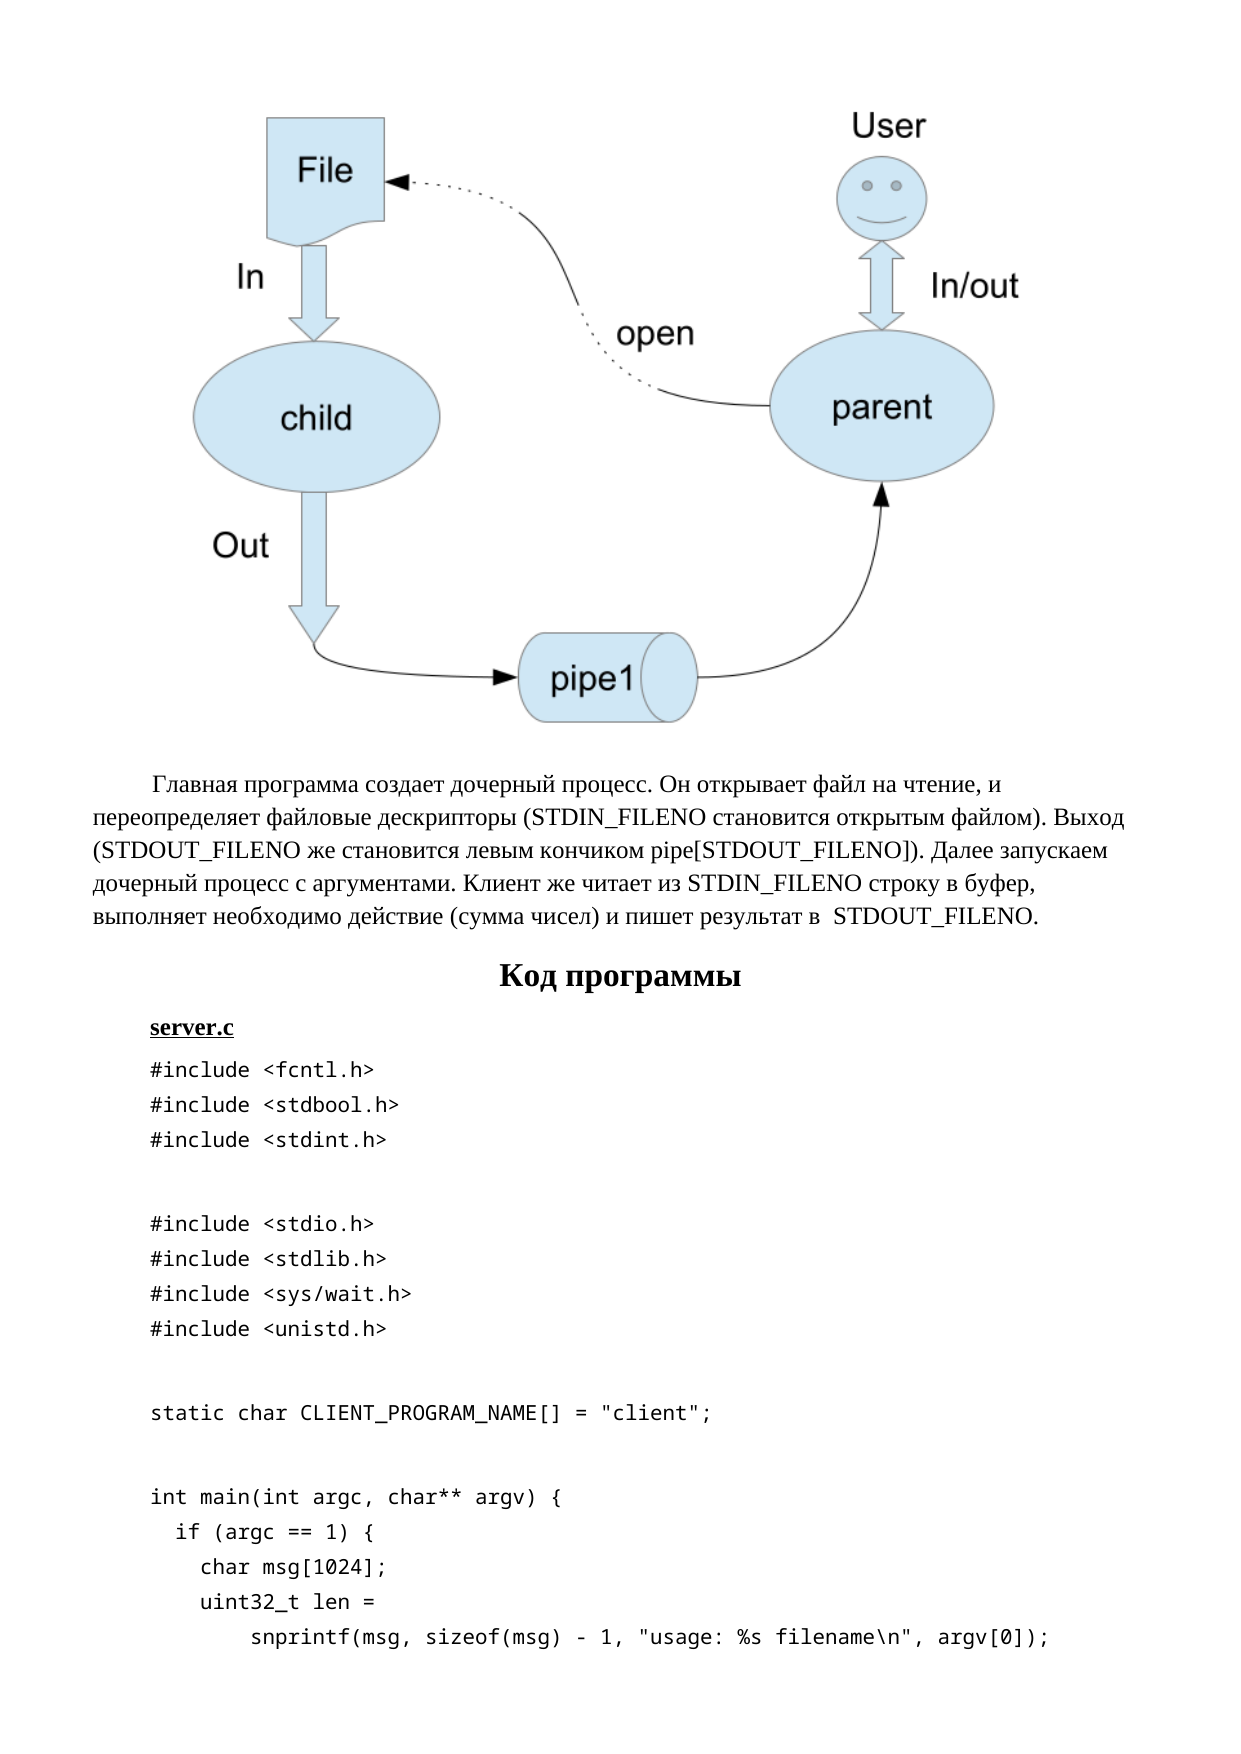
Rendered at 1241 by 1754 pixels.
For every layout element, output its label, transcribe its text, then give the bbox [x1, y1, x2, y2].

text int main(int argc, char** argv) { [510, 1493, 1147, 1508]
text Главная программа создает дочерный процесс. Он открывает файл на чтение, и переопределяет файловые дескрипторы (STDIN_FILENO становится открытым файлом). Выход (STDOUT_FILENO же становится левым кончиком pipe[STDOUT_FILENO]). Далее запускаем дочерный процесс с аргументами. Клиент же читает из STDIN_FILENO строку в буфер, выполняет необходимо действие (сумма чисел) и пишет результат в STDOUT_FILENO. [93, 769, 1147, 930]
text int main(int argc, char** argv) { [347, 1493, 509, 1508]
text #include <stdbool.h> [150, 1101, 1147, 1115]
text if (argc == 1) { [260, 1528, 1147, 1543]
picture [140, 108, 1100, 728]
text #include <sys/wait.h> [150, 1290, 292, 1304]
text #include <sys/wait.h> [293, 1290, 1147, 1304]
text snprintf(msg, sizeof(msg) - 1, "usage: %s filename\n", argv[0]); [397, 1633, 546, 1648]
text snprintf(msg, sizeof(msg) - 1, "usage: %s filename\n", argv[0]); [278, 1633, 396, 1648]
text #include <stdlib.h> [150, 1255, 1147, 1269]
text server.c [150, 1012, 1147, 1041]
text char msg[1024]; [297, 1563, 1147, 1578]
text #include <unistd.h> [150, 1325, 1147, 1339]
text char msg[1024]; [150, 1563, 296, 1578]
text #include <stdio.h> [150, 1220, 1147, 1234]
text #include <stdint.h> [150, 1136, 1147, 1150]
text snprintf(msg, sizeof(msg) - 1, "usage: %s filename\n", argv[0]); [972, 1633, 1147, 1648]
text int main(int argc, char** argv) { [150, 1493, 346, 1508]
text static char CLIENT_PROGRAM_NAME[] = "client"; [150, 1409, 542, 1423]
text snprintf(msg, sizeof(msg) - 1, "usage: %s filename\n", argv[0]); [697, 1633, 971, 1648]
text snprintf(msg, sizeof(msg) - 1, "usage: %s filename\n", argv[0]); [547, 1633, 696, 1648]
text if (argc == 1) { [150, 1528, 259, 1543]
text snprintf(msg, sizeof(msg) - 1, "usage: %s filename\n", argv[0]); [150, 1633, 277, 1648]
text #include <fcntl.h> [150, 1066, 1147, 1080]
text Код программы [93, 955, 1147, 994]
text static char CLIENT_PROGRAM_NAME[] = "client"; [557, 1409, 1147, 1423]
text uint32_t len = [150, 1598, 1147, 1613]
